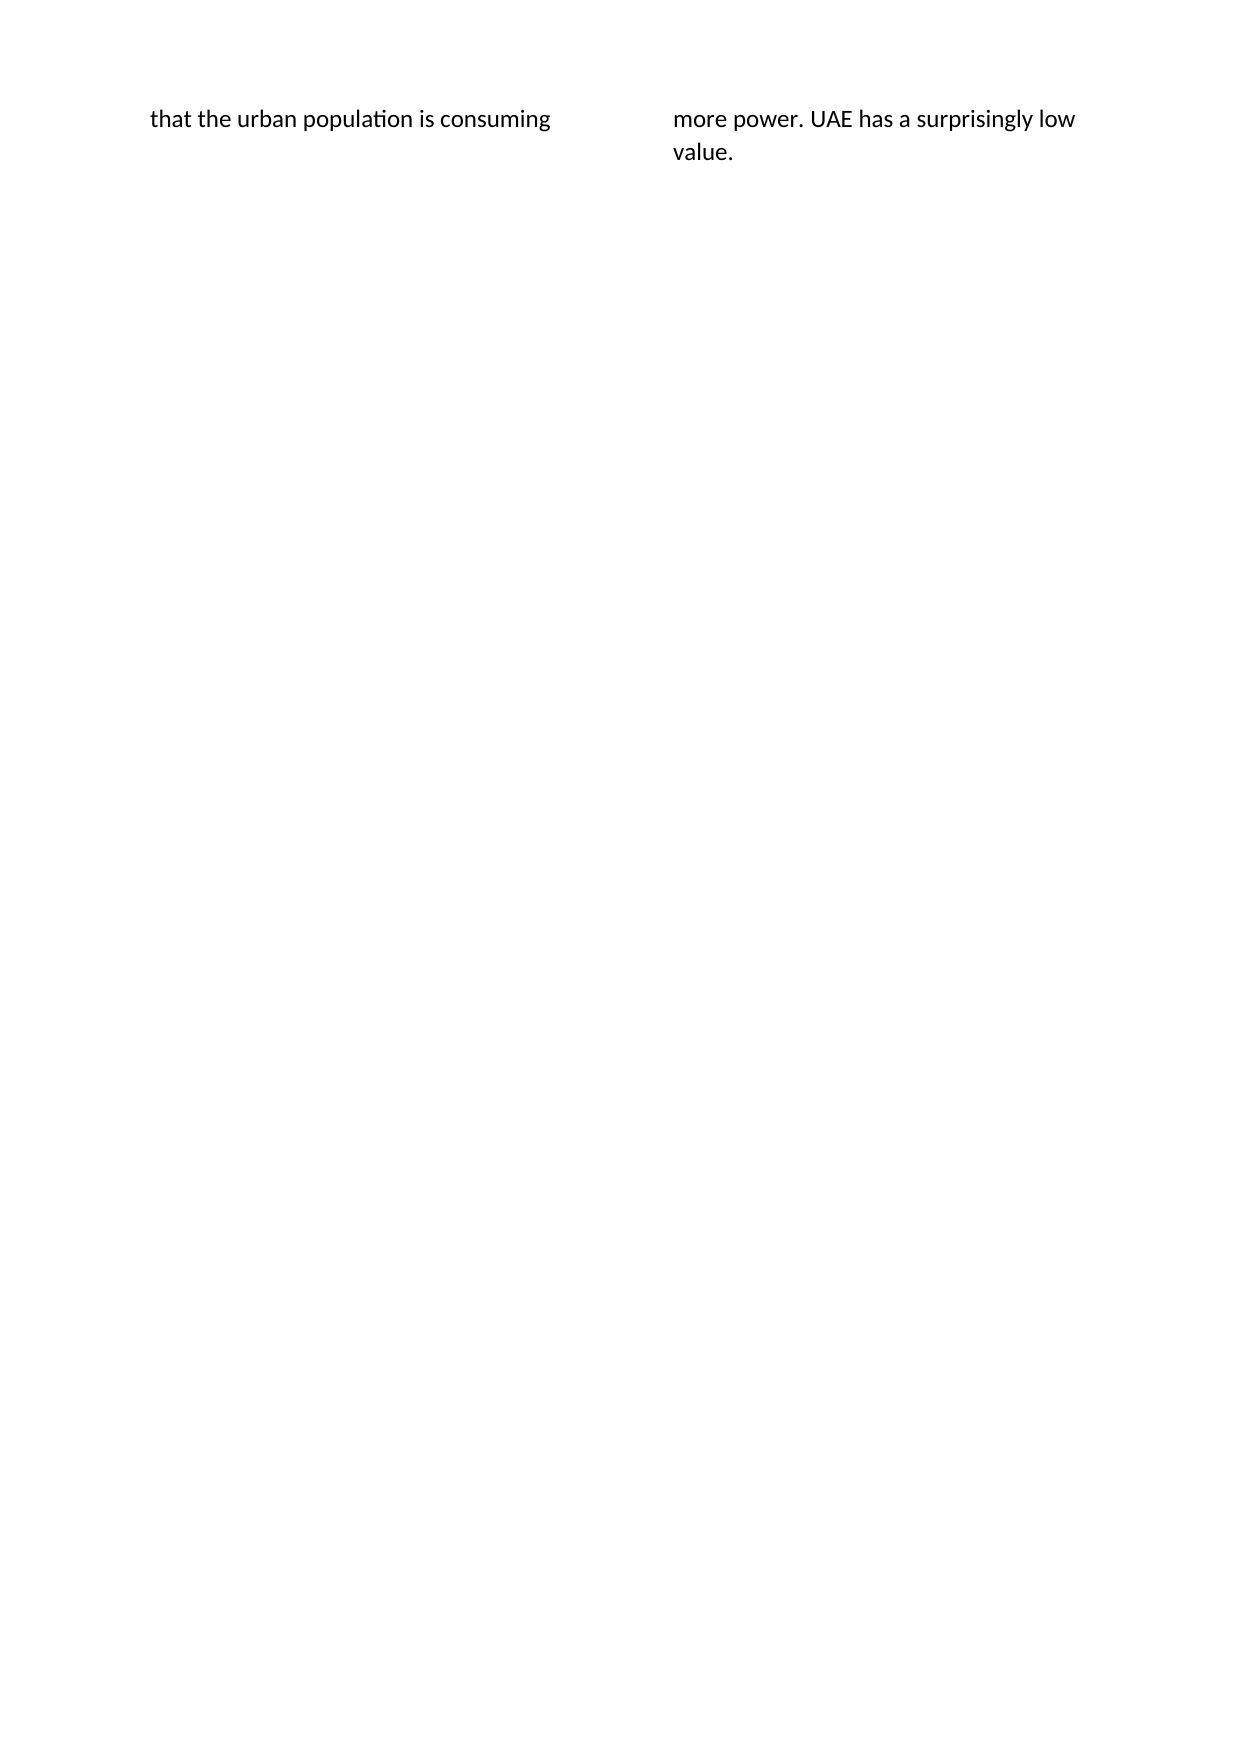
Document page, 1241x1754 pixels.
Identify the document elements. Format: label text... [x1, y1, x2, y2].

text more power. UAE has a surprisingly low value. [673, 103, 1122, 167]
text that the urban population is consuming [150, 103, 599, 134]
